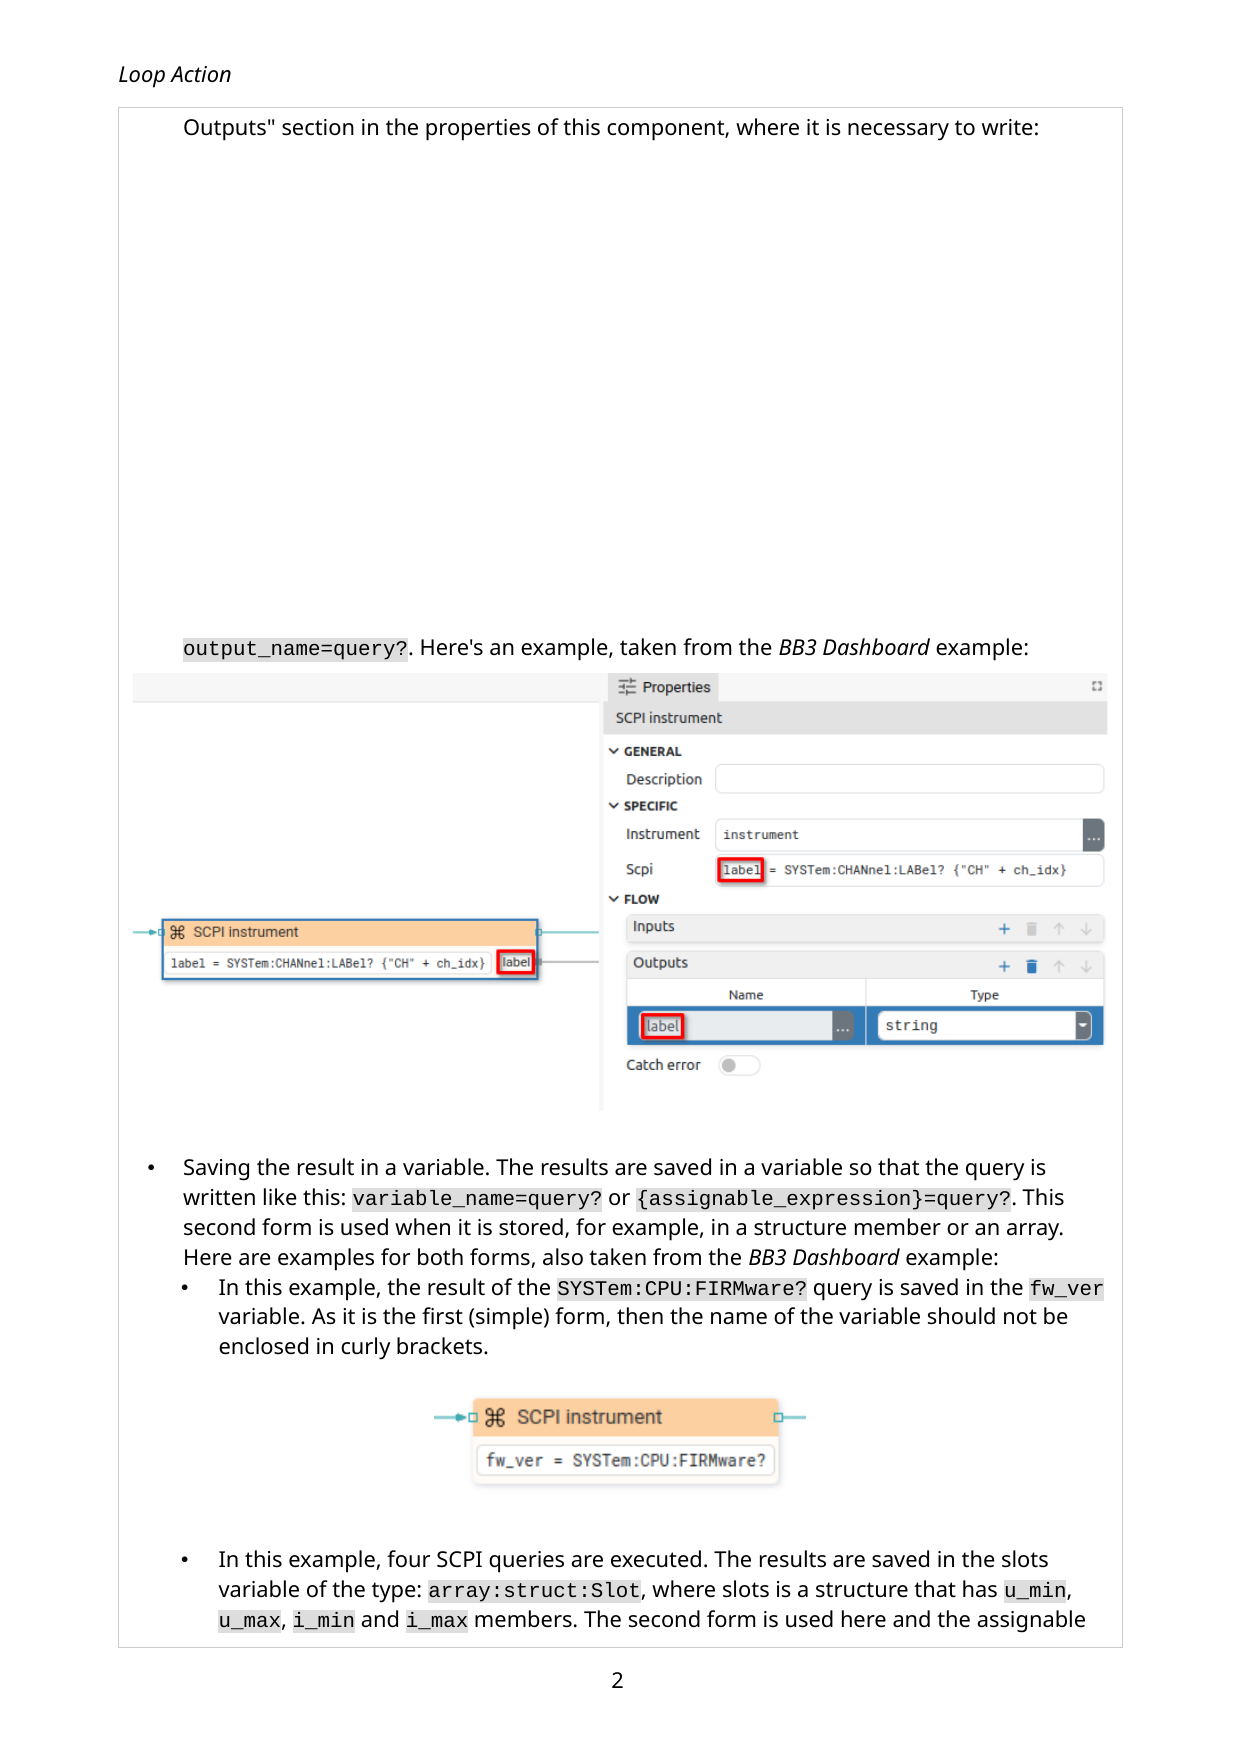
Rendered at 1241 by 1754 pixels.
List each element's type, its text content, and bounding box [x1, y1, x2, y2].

picture [434, 1372, 807, 1503]
table_cell Instrument EXPRESSION (object:Instrument) Instrument object on which commands/queries are executed. This property is only present within the Dashboard project when the instrument is connected remotely, i.e. it is possible to have open connections to several instruments at the same time. If it is an EEZ-GUI project, then this property does not exist because we always use the device on which Flow is executed and we send SCPI commands to it. Scpi TEMPLATE LITERAL List of SCPI commands/queries. Each command/query must be entered as a separate line. A Flow expression can also be inserted inside the command/query, which must be entered between two curly brackets. This is an example taken from the BB3 Dashboard example that uses a Flow expression within an SCPI command: Also in the example above, a Flow Catch Error has been added to catch an error during the execution of the SCPI component. For an SCPI query, it must be specified where the result is sent, and there we have two options: Sending results to Flow output. It is necessary to add a new output using the "Flow - Outputs" section in the properties of this component, where it is necessary to write: output_name=query?. Here's an example, taken from the BB3 Dashboard example: Saving the result in a variable. The results are saved in a variable so that the query is written like this: variable_name=query? or {assignable_expression}=query?. This second form is used when it is stored, for example, in a structure member or an array. Here are examples for both forms, also taken from the BB3 Dashboard example: In this example, the result of the SYSTem:CPU:FIRMware? query is saved in the fw_ver variable. As it is the first (simple) form, then the name of the variable should not be enclosed in curly brackets. In this example, four SCPI queries are executed. The results are saved in the slots variable of the type: array:struct:Slot, where slots is a structure that has u_min, u_max, i_min and i_max members. The second form is used here and the assignable expression must be enclosed in curly brackets. Also here we have an example of using the expression {ch_idx} within the query itself. Timeout (ms) EXPRESSION (integer) The time in milliseconds to wait for the result of the query. If the result does not expire within that time, a Timeout error is generated, which can be handled through @Error output if Catch error is enabled. If set to `null' then the timeout as specified in the Instrument Connect dialog is used. Delay (ms) EXPRESSION (integer) The minimum time specified in milliseconds that must elapse before a new SCPI command or query is sent. If set to `null' then the delay as specified in the Instrument Connect dialog is used. [119, 108, 1122, 1502]
picture [132, 673, 1108, 1111]
table_cell Instrument EXPRESSION (object:Instrument) Instrument object on which commands/queries are executed. This property is only present within the Dashboard project when the instrument is connected remotely, i.e. it is possible to have open connections to several instruments at the same time. If it is an EEZ-GUI project, then this property does not exist because we always use the device on which Flow is executed and we send SCPI commands to it. Scpi TEMPLATE LITERAL List of SCPI commands/queries. Each command/query must be entered as a separate line. A Flow expression can also be inserted inside the command/query, which must be entered between two curly brackets. This is an example taken from the BB3 Dashboard example that uses a Flow expression within an SCPI command: Also in the example above, a Flow Catch Error has been added to catch an error during the execution of the SCPI component. For an SCPI query, it must be specified where the result is sent, and there we have two options: Sending results to Flow output. It is necessary to add a new output using the "Flow - Outputs" section in the properties of this component, where it is necessary to write: output_name=query?. Here's an example, taken from the BB3 Dashboard example: Saving the result in a variable. The results are saved in a variable so that the query is written like this: variable_name=query? or {assignable_expression}=query?. This second form is used when it is stored, for example, in a structure member or an array. Here are examples for both forms, also taken from the BB3 Dashboard example: In this example, the result of the SYSTem:CPU:FIRMware? query is saved in the fw_ver variable. As it is the first (simple) form, then the name of the variable should not be enclosed in curly brackets. In this example, four SCPI queries are executed. The results are saved in the slots variable of the type: array:struct:Slot, where slots is a structure that has u_min, u_max, i_min and i_max members. The second form is used here and the assignable expression must be enclosed in curly brackets. Also here we have an example of using the expression {ch_idx} within the query itself. Timeout (ms) EXPRESSION (integer) The time in milliseconds to wait for the result of the query. If the result does not expire within that time, a Timeout error is generated, which can be handled through @Error output if Catch error is enabled. If set to `null' then the timeout as specified in the Instrument Connect dialog is used. Delay (ms) EXPRESSION (integer) The minimum time specified in milliseconds that must elapse before a new SCPI command or query is sent. If set to `null' then the delay as specified in the Instrument Connect dialog is used. [119, 1503, 1122, 1647]
